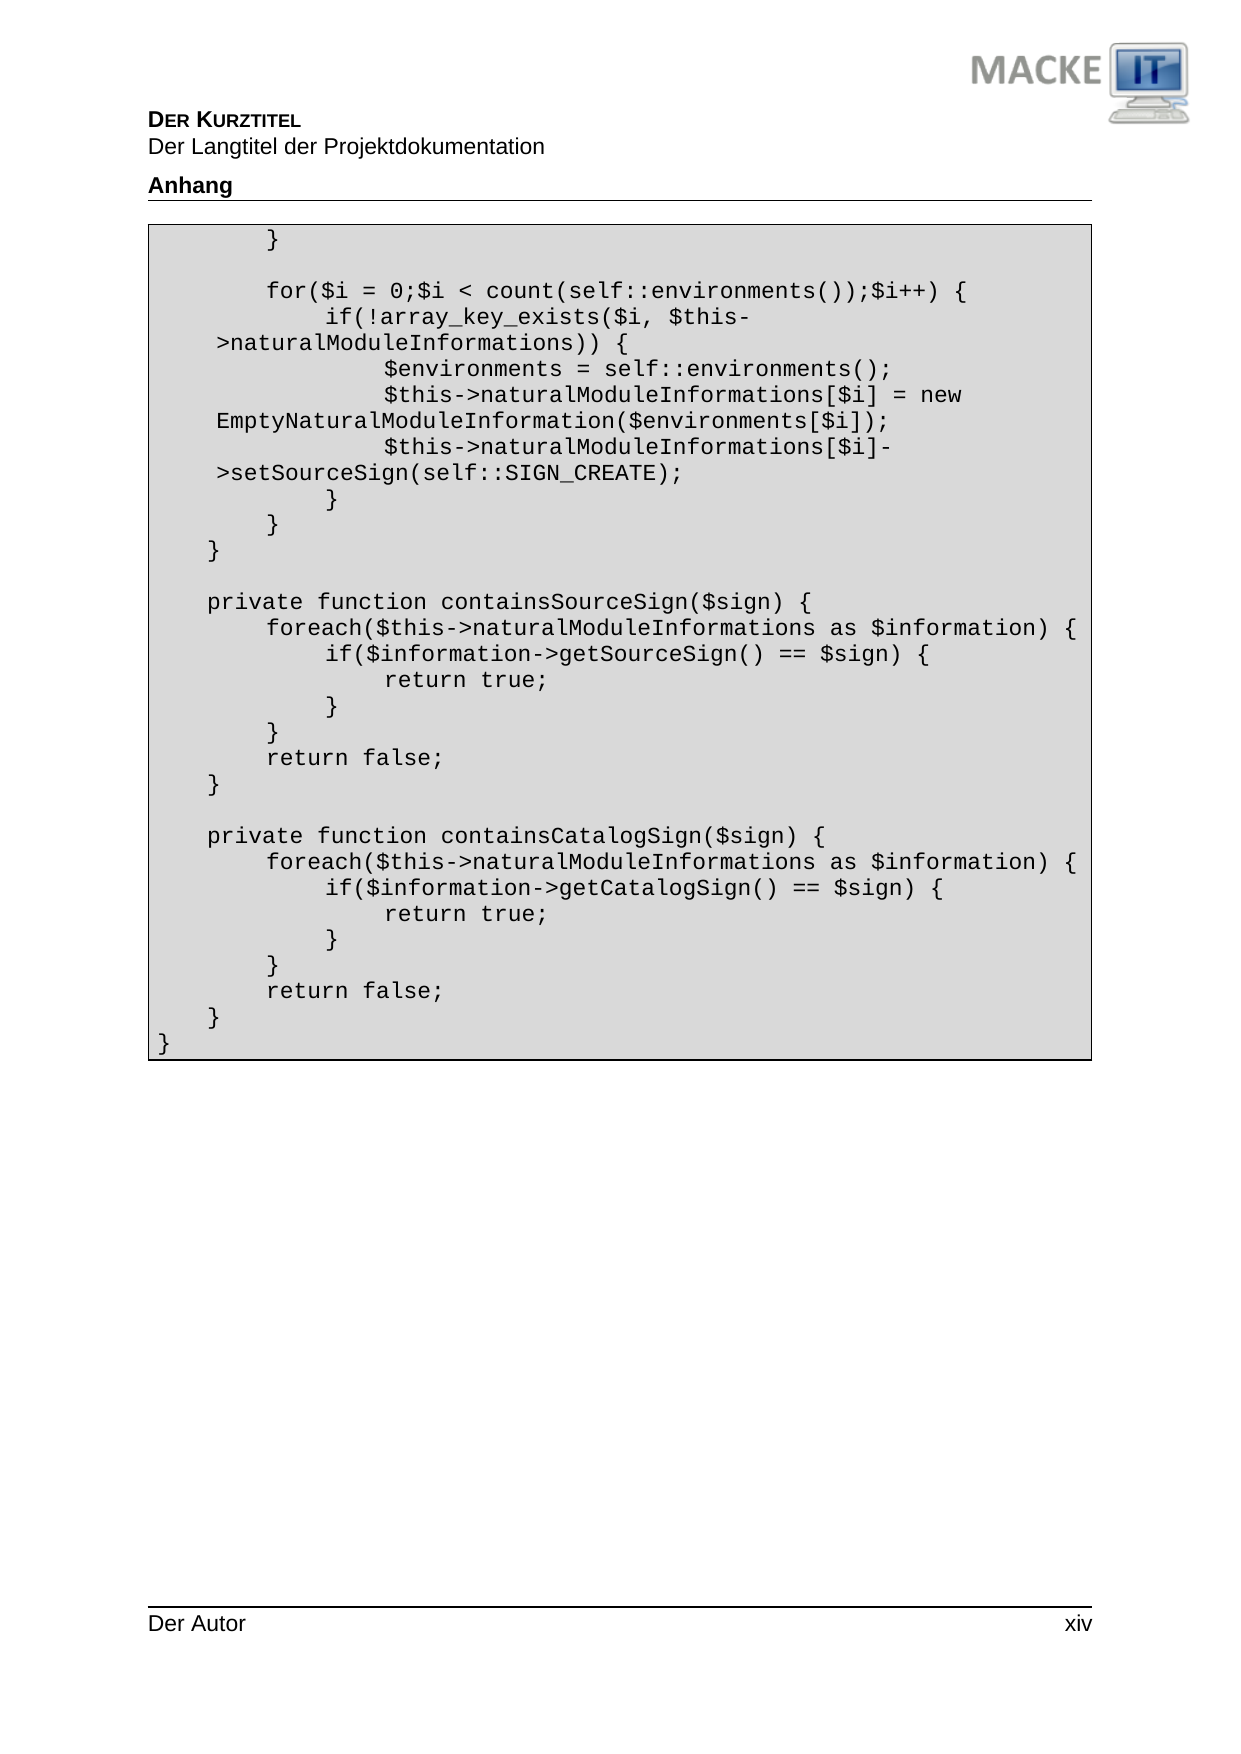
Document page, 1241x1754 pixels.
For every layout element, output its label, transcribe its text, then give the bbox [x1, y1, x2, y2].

list for($i = 0;$i < count(self::environments());$i++) { [149, 276, 1091, 302]
list } [149, 691, 1091, 717]
list $this->naturalModuleInformations[$i]->setSourceSign(self::SIGN_CREATE); [149, 432, 1091, 484]
list if(!array_key_exists($i, $this->naturalModuleInformations)) { [149, 302, 1091, 354]
list return false; [149, 977, 1091, 1002]
list private function containsSourceSign($sign) { [149, 587, 1091, 613]
list } [149, 717, 1091, 743]
list if($information->getSourceSign() == $sign) { [149, 639, 1091, 665]
list } [149, 510, 1091, 536]
list } [149, 925, 1091, 951]
list } [149, 536, 1091, 562]
list if($information->getCatalogSign() == $sign) { [149, 873, 1091, 899]
list return true; [149, 899, 1091, 925]
list } [149, 484, 1091, 510]
list return false; [149, 743, 1091, 769]
list foreach($this->naturalModuleInformations as $information) { [149, 613, 1091, 639]
list return true; [149, 665, 1091, 691]
list } [149, 1002, 1091, 1028]
picture [959, 29, 1197, 131]
list $environments = self::environments(); [149, 354, 1091, 380]
list $this->naturalModuleInformations[$i] = new EmptyNaturalModuleInformation($environments[$i]); [149, 380, 1091, 432]
list foreach($this->naturalModuleInformations as $information) { [149, 847, 1091, 873]
list } [149, 951, 1091, 977]
list } [149, 769, 1091, 795]
list private function containsCatalogSign($sign) { [149, 821, 1091, 847]
list } [149, 1028, 1091, 1059]
list } [149, 225, 1091, 250]
